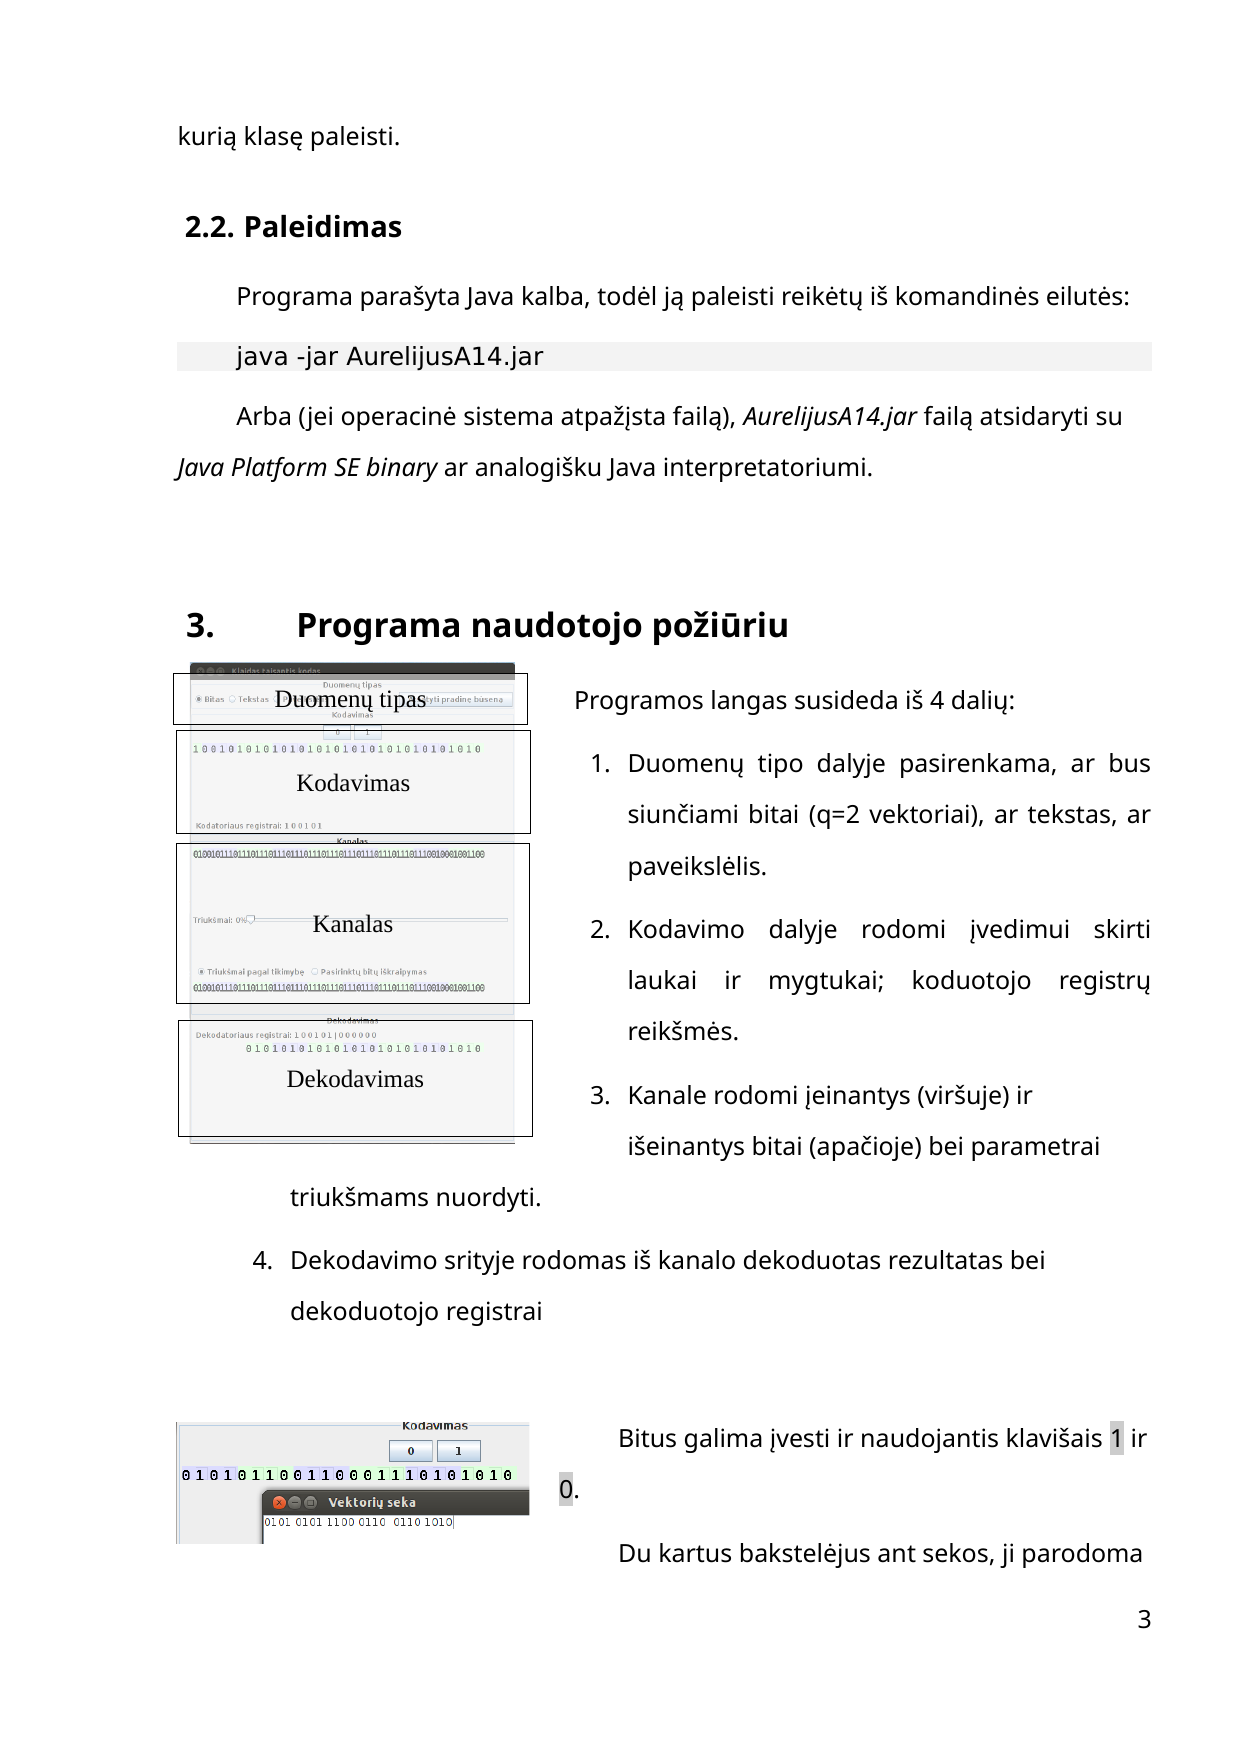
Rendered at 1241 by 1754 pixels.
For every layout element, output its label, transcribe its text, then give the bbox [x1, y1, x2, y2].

picture [189, 725, 515, 730]
picture [189, 834, 515, 843]
picture [189, 662, 515, 673]
list Dekodavimo srityje rodomas iš kanalo dekoduotas rezultatas bei dekoduotojo registrai [252, 1243, 1152, 1328]
text Programos langas susideda iš 4 dalių: [528, 683, 1152, 717]
text java -jar AurelijusA14.jar [177, 342, 1152, 371]
text Du kartus bakstelėjus ant sekos, ji parodoma [177, 1536, 1152, 1570]
picture [189, 1004, 515, 1020]
subtitle Paleidimas [177, 207, 1152, 246]
text kurią klasę paleisti. [177, 118, 1152, 152]
subtitle Programa naudotojo požiūriu [177, 602, 1152, 647]
picture [189, 1137, 515, 1144]
text Bitus galima įvesti ir naudojantis klavišais 1 ir 0. [177, 1421, 1152, 1506]
text Arba (jei operacinė sistema atpažįsta failą), AurelijusA14.jar failą atsidaryti su Java Platform SE binary ar analogišku Java interpretatoriumi. [177, 398, 1152, 483]
list Kodavimo dalyje rodomi įvedimui skirti laukai ir mygtukai; koduotojo registrų reikšmės. [515, 912, 1152, 1048]
list Duomenų tipo dalyje pasirenkama, ar bus siunčiami bitai (q=2 vektoriai), ar tekstas, ar paveikslėlis. [515, 746, 1152, 882]
list Kanale rodomi įeinantys (viršuje) ir išeinantys bitai (apačioje) bei parametrai triukšmams nuordyti. [252, 1077, 1152, 1213]
picture [176, 1422, 530, 1544]
text Programa parašyta Java kalba, todėl ją paleisti reikėtų iš komandinės eilutės: [177, 279, 1152, 313]
